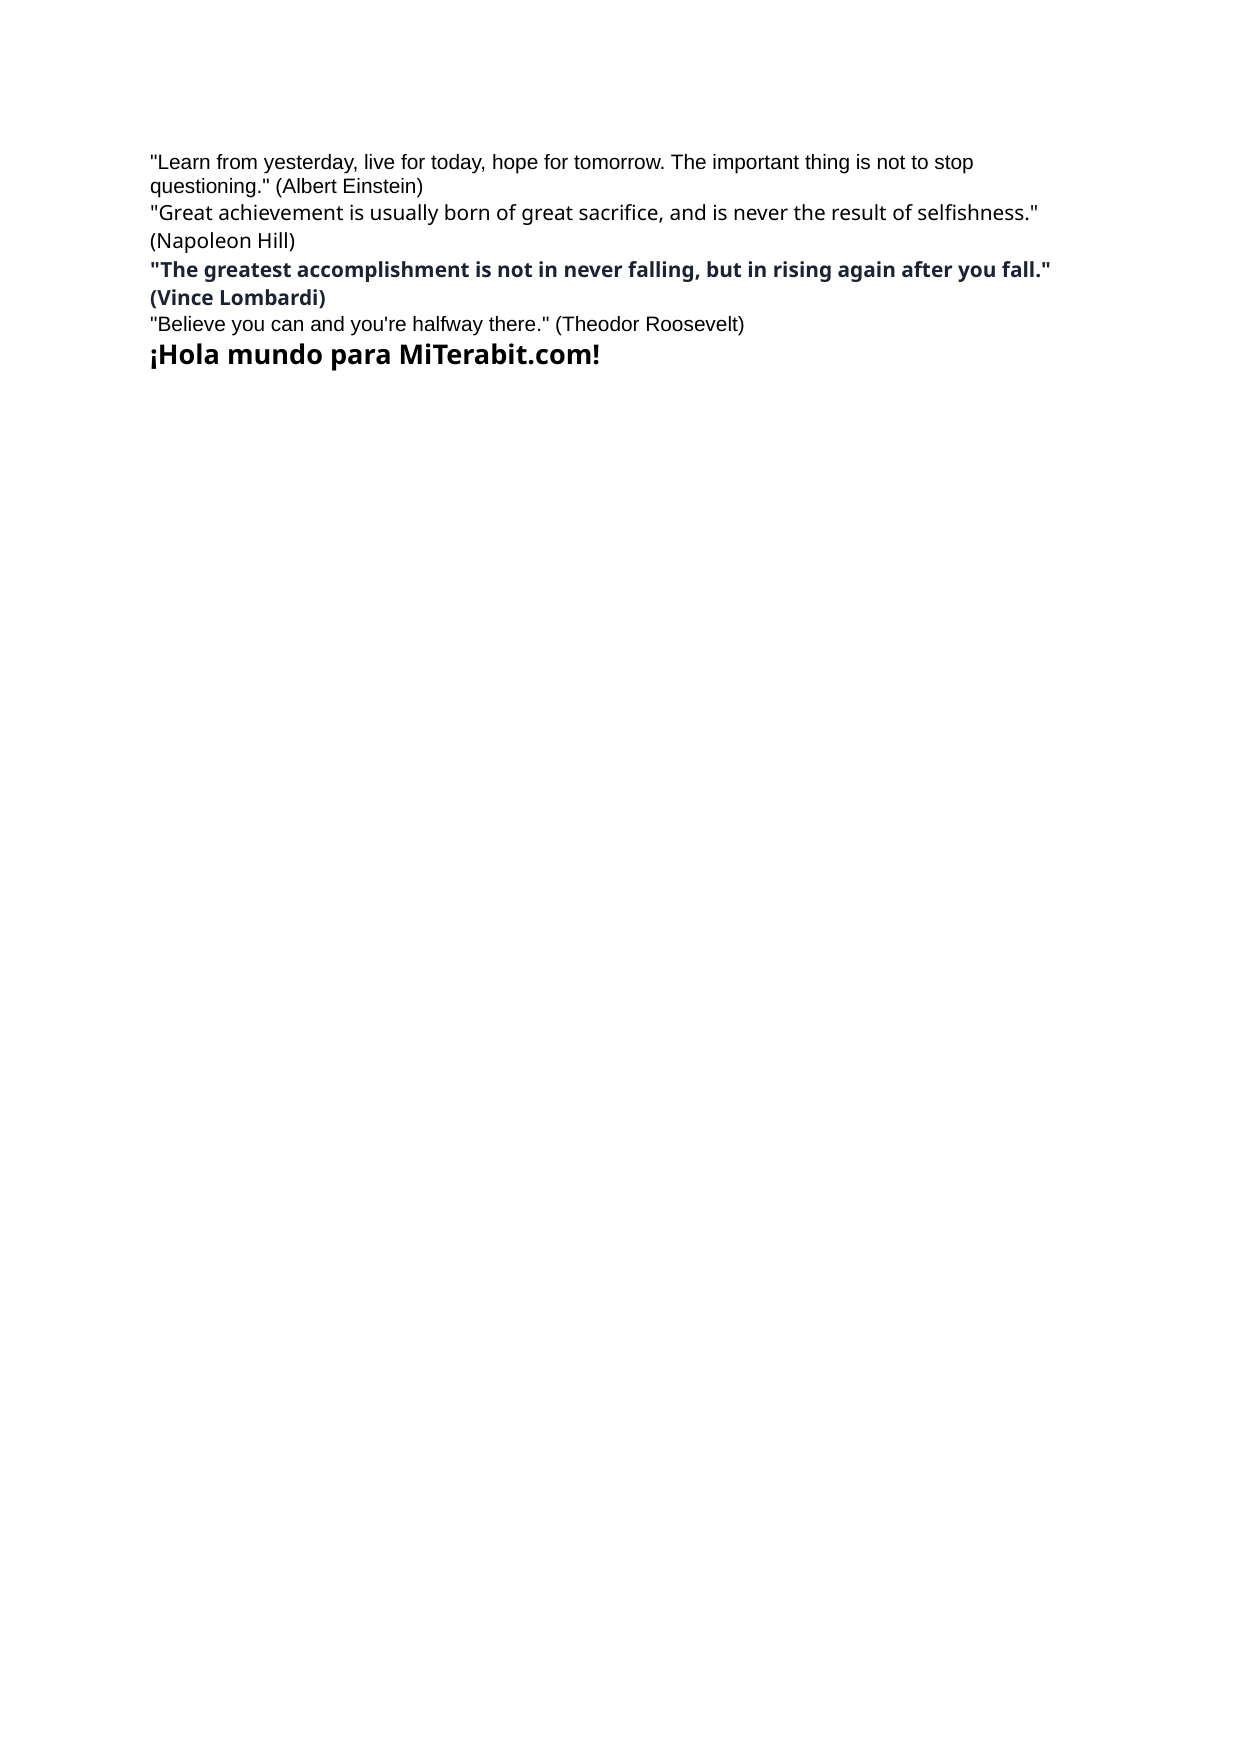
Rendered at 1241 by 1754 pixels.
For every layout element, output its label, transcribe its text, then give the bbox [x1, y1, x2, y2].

text "Great achievement is usually born of great sacrifice, and is never the result of selfishness." (Napoleon Hill) [150, 198, 1090, 255]
text "The greatest accomplishment is not in never falling, but in rising again after you fall." (Vince Lombardi) [150, 255, 1090, 312]
text "Believe you can and you're halfway there." (Theodor Roosevelt) [150, 312, 1090, 336]
text "Learn from yesterday, live for today, hope for tomorrow. The important thing is not to stop questioning." (Albert Einstein) [150, 150, 1090, 198]
text ¡Hola mundo para MiTerabit.com! [150, 336, 1090, 372]
